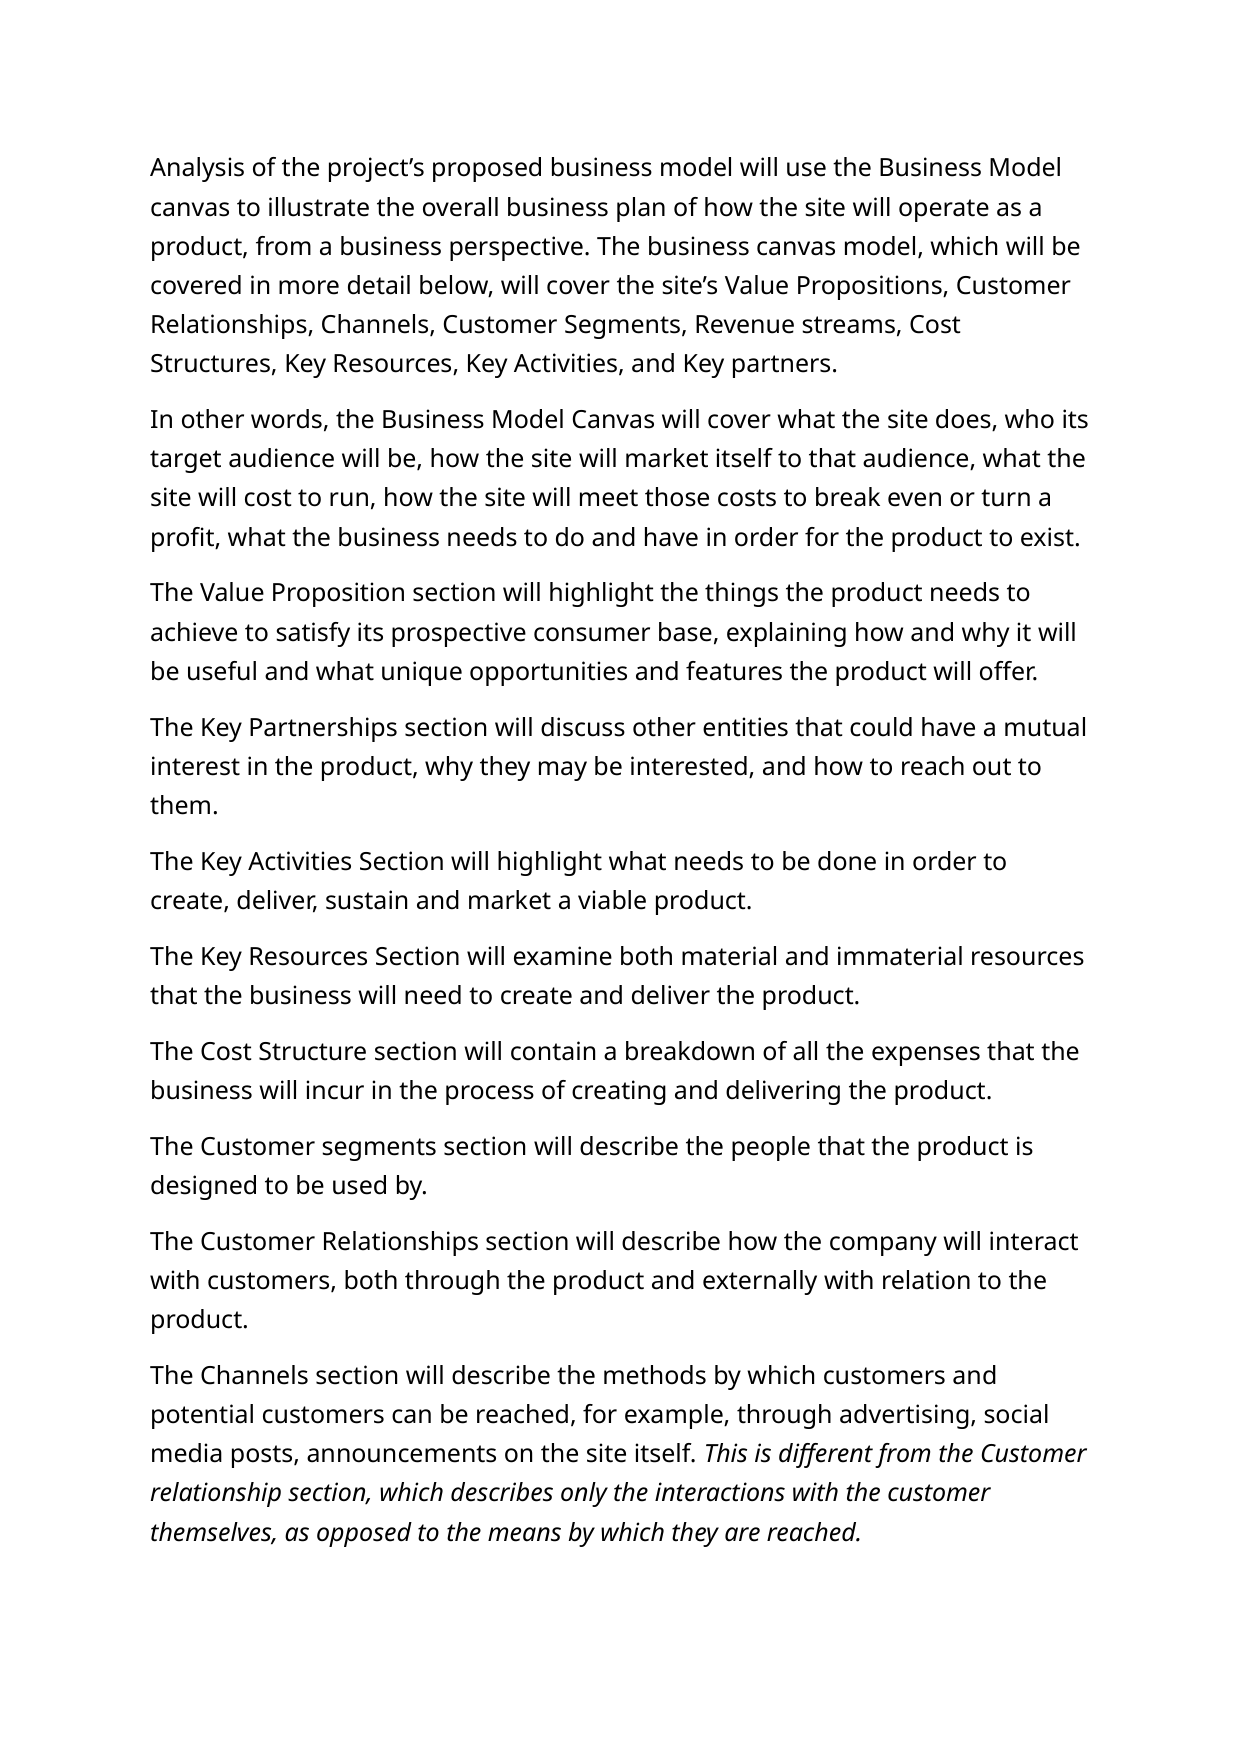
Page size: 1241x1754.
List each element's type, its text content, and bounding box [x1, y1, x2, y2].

text The Key Resources Section will examine both material and immaterial resources that the business will need to create and deliver the product. [150, 938, 1090, 1012]
text The Cost Structure section will contain a breakdown of all the expenses that the business will incur in the process of creating and delivering the product. [150, 1033, 1090, 1107]
text In other words, the Business Model Canvas will cover what the site does, who its target audience will be, how the site will market itself to that audience, what the site will cost to run, how the site will meet those costs to break even or turn a profit, what the business needs to do and have in order for the product to exist. [150, 402, 1090, 553]
text The Key Partnerships section will discuss other entities that could have a mutual interest in the product, why they may be interested, and how to reach out to them. [150, 709, 1090, 822]
text The Key Activities Section will highlight what needs to be done in order to create, deliver, sustain and market a viable product. [150, 843, 1090, 917]
text Analysis of the project’s proposed business model will use the Business Model canvas to illustrate the overall business plan of how the site will operate as a product, from a business perspective. The business canvas model, which will be covered in more detail below, will cover the site’s Value Propositions, Customer Relationships, Channels, Customer Segments, Revenue streams, Cost Structures, Key Resources, Key Activities, and Key partners. [150, 150, 1090, 380]
text The Customer Relationships section will describe how the company will interact with customers, both through the product and externally with relation to the product. [150, 1223, 1090, 1336]
text The Channels section will describe the methods by which customers and potential customers can be reached, for example, through advertising, social media posts, announcements on the site itself. This is different from the Customer relationship section, which describes only the interactions with the customer themselves, as opposed to the means by which they are reached. [150, 1357, 1090, 1548]
text The Customer segments section will describe the people that the product is designed to be used by. [150, 1128, 1090, 1202]
text The Value Proposition section will highlight the things the product needs to achieve to satisfy its prospective consumer base, explaining how and why it will be useful and what unique opportunities and features the product will offer. [150, 575, 1090, 687]
